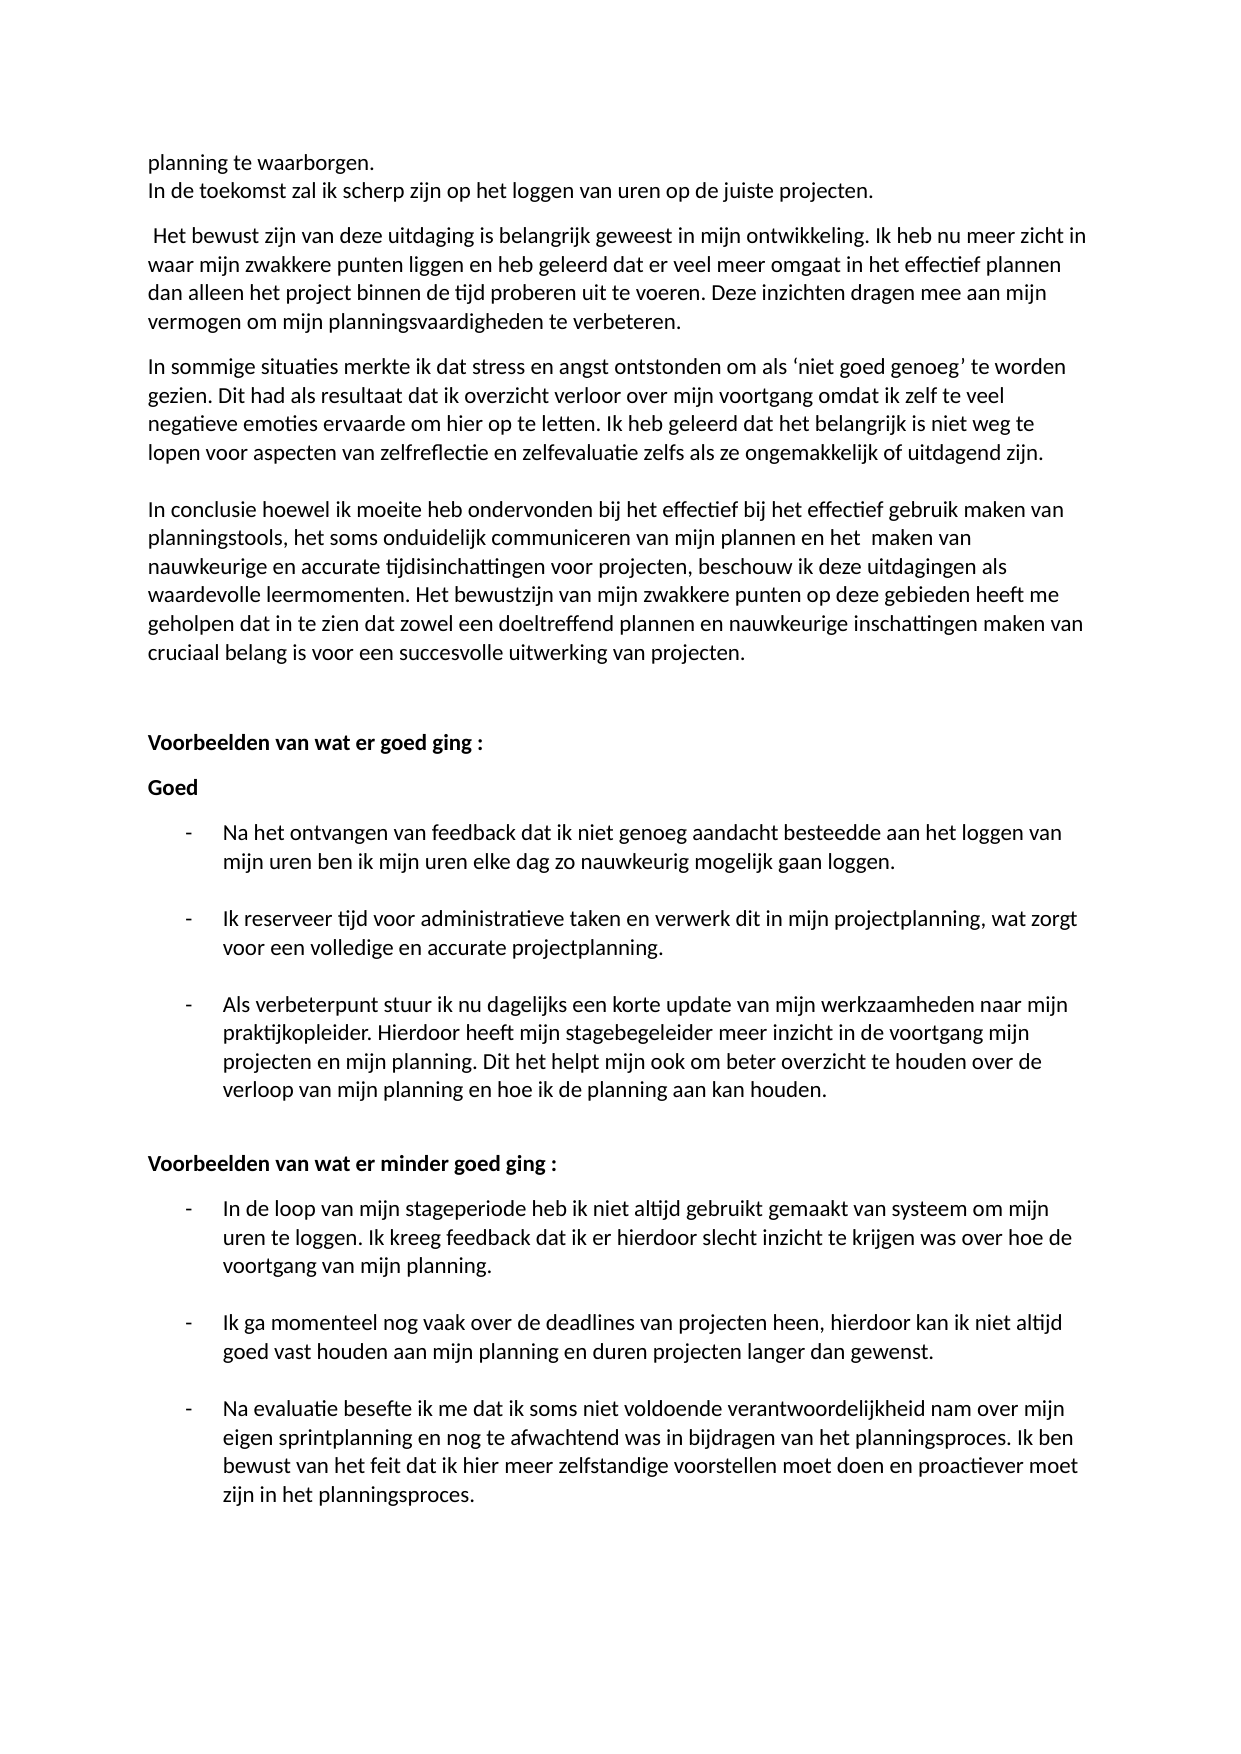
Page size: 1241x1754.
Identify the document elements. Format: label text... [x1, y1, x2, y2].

list Ik reserveer tijd voor administratieve taken en verwerk dit in mijn projectplanning, wat zorgt voor een volledige en accurate projectplanning. [185, 904, 1093, 989]
list Na het ontvangen van feedback dat ik niet genoeg aandacht besteedde aan het loggen van mijn uren ben ik mijn uren elke dag zo nauwkeurig mogelijk gaan loggen. [185, 818, 1093, 875]
list Als verbeterpunt stuur ik nu dagelijks een korte update van mijn werkzaamheden naar mijn praktijkopleider. Hierdoor heeft mijn stagebegeleider meer inzicht in de voortgang mijn projecten en mijn planning. Dit het helpt mijn ook om beter overzicht te houden over de verloop van mijn planning en hoe ik de planning aan kan houden. [185, 990, 1093, 1132]
text Het bewust zijn van deze uitdaging is belangrijk geweest in mijn ontwikkeling. Ik heb nu meer zicht in waar mijn zwakkere punten liggen en heb geleerd dat er veel meer omgaat in het effectief plannen dan alleen het project binnen de tijd proberen uit te voeren. Deze inzichten dragen mee aan mijn vermogen om mijn planningsvaardigheden te verbeteren. [148, 221, 1093, 335]
text Voorbeelden van wat er minder goed ging : [148, 1149, 1093, 1177]
text Goed [148, 773, 1093, 801]
text planning te waarborgen. In de toekomst zal ik scherp zijn op het loggen van uren op de juiste projecten. [148, 148, 1093, 204]
text Voorbeelden van wat er goed ging : [148, 728, 1093, 756]
text In sommige situaties merkte ik dat stress en angst ontstonden om als ‘niet goed genoeg’ te worden gezien. Dit had als resultaat dat ik overzicht verloor over mijn voortgang omdat ik zelf te veel negatieve emoties ervaarde om hier op te letten. Ik heb geleerd dat het belangrijk is niet weg te lopen voor aspecten van zelfreflectie en zelfevaluatie zelfs als ze ongemakkelijk of uitdagend zijn. In conclusie hoewel ik moeite heb ondervonden bij het effectief bij het effectief gebruik maken van planningstools, het soms onduidelijk communiceren van mijn plannen en het maken van nauwkeurige en accurate tijdisinchattingen voor projecten, beschouw ik deze uitdagingen als waardevolle leermomenten. Het bewustzijn van mijn zwakkere punten op deze gebieden heeft me geholpen dat in te zien dat zowel een doeltreffend plannen en nauwkeurige inschattingen maken van cruciaal belang is voor een succesvolle uitwerking van projecten. [148, 352, 1093, 666]
list Ik ga momenteel nog vaak over de deadlines van projecten heen, hierdoor kan ik niet altijd goed vast houden aan mijn planning en duren projecten langer dan gewenst. [185, 1308, 1093, 1365]
list Na evaluatie besefte ik me dat ik soms niet voldoende verantwoordelijkheid nam over mijn eigen sprintplanning en nog te afwachtend was in bijdragen van het planningsproces. Ik ben bewust van het feit dat ik hier meer zelfstandige voorstellen moet doen en proactiever moet zijn in het planningsproces. [185, 1394, 1093, 1508]
list In de loop van mijn stageperiode heb ik niet altijd gebruikt gemaakt van systeem om mijn uren te loggen. Ik kreeg feedback dat ik er hierdoor slecht inzicht te krijgen was over hoe de voortgang van mijn planning. [185, 1194, 1093, 1279]
